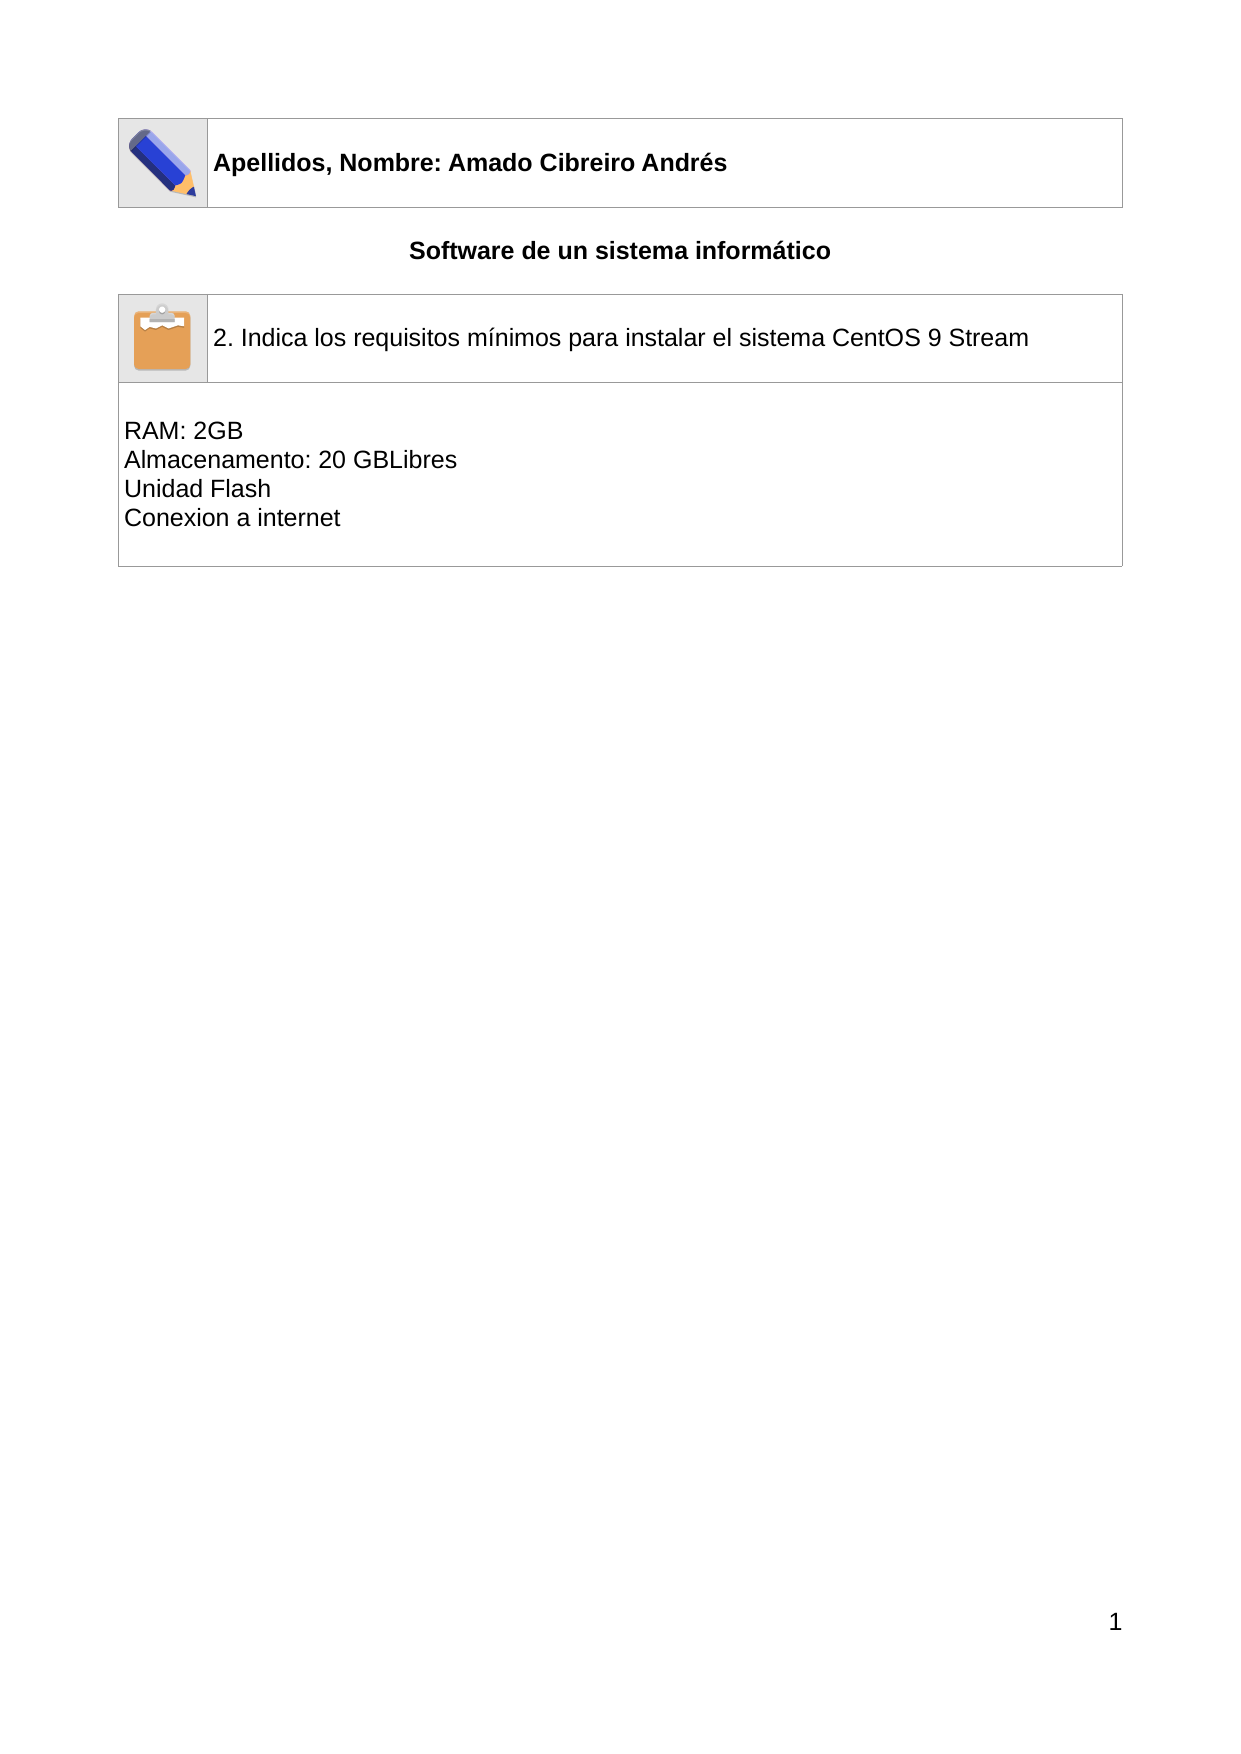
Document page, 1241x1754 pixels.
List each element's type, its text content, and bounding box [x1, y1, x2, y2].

table_header 2. Indica los requisitos mínimos para instalar el sistema CentOS 9 Stream [208, 295, 1122, 382]
table_header [119, 119, 207, 207]
table_cell RAM: 2GB Almacenamento: 20 GBLibres Unidad Flash Conexion a internet [119, 383, 1122, 566]
table_header Apellidos, Nombre: Amado Cibreiro Andrés [208, 119, 1122, 207]
text Software de un sistema informático [118, 236, 1122, 265]
table_header [119, 295, 207, 382]
